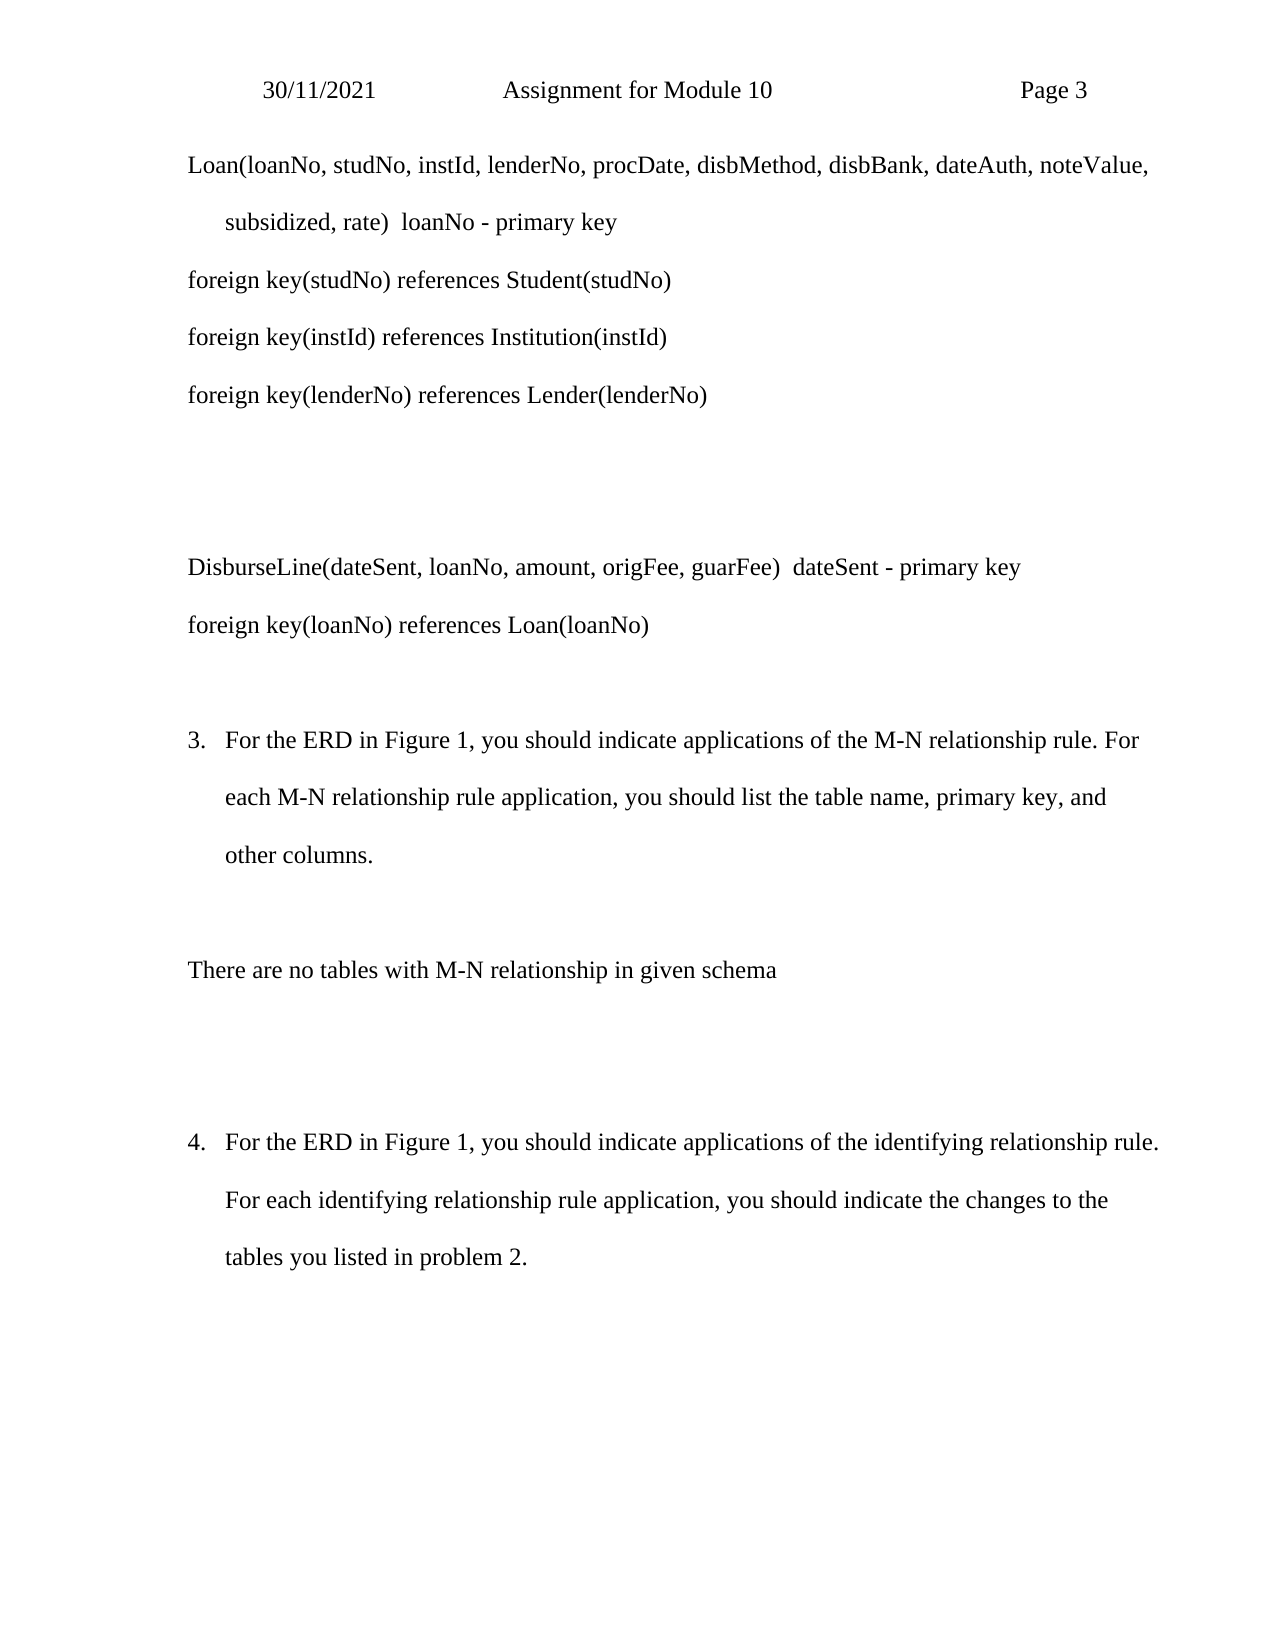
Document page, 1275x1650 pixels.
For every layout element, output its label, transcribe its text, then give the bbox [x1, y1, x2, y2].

text DisburseLine(dateSent, loanNo, amount, origFee, guarFee) dateSent - primary key [187, 552, 1162, 581]
text There are no tables with M-N relationship in given schema [187, 955, 1162, 984]
list For the ERD in Figure 1, you should indicate applications of the M-N relationship rule. For each M-N relationship rule application, you should list the table name, primary key, and other columns. [187, 725, 1162, 869]
text foreign key(instId) references Institution(instId) [187, 322, 1162, 351]
text foreign key(studNo) references Student(studNo) [187, 265, 1162, 294]
text Loan(loanNo, studNo, instId, lenderNo, procDate, disbMethod, disbBank, dateAuth, noteValue, subsidized, rate) loanNo - primary key [187, 150, 1162, 236]
text foreign key(lenderNo) references Lender(lenderNo) [187, 380, 1162, 409]
list For the ERD in Figure 1, you should indicate applications of the identifying relationship rule. For each identifying relationship rule application, you should indicate the changes to the tables you listed in problem 2. [187, 1127, 1162, 1271]
text foreign key(loanNo) references Loan(loanNo) [187, 610, 1162, 639]
